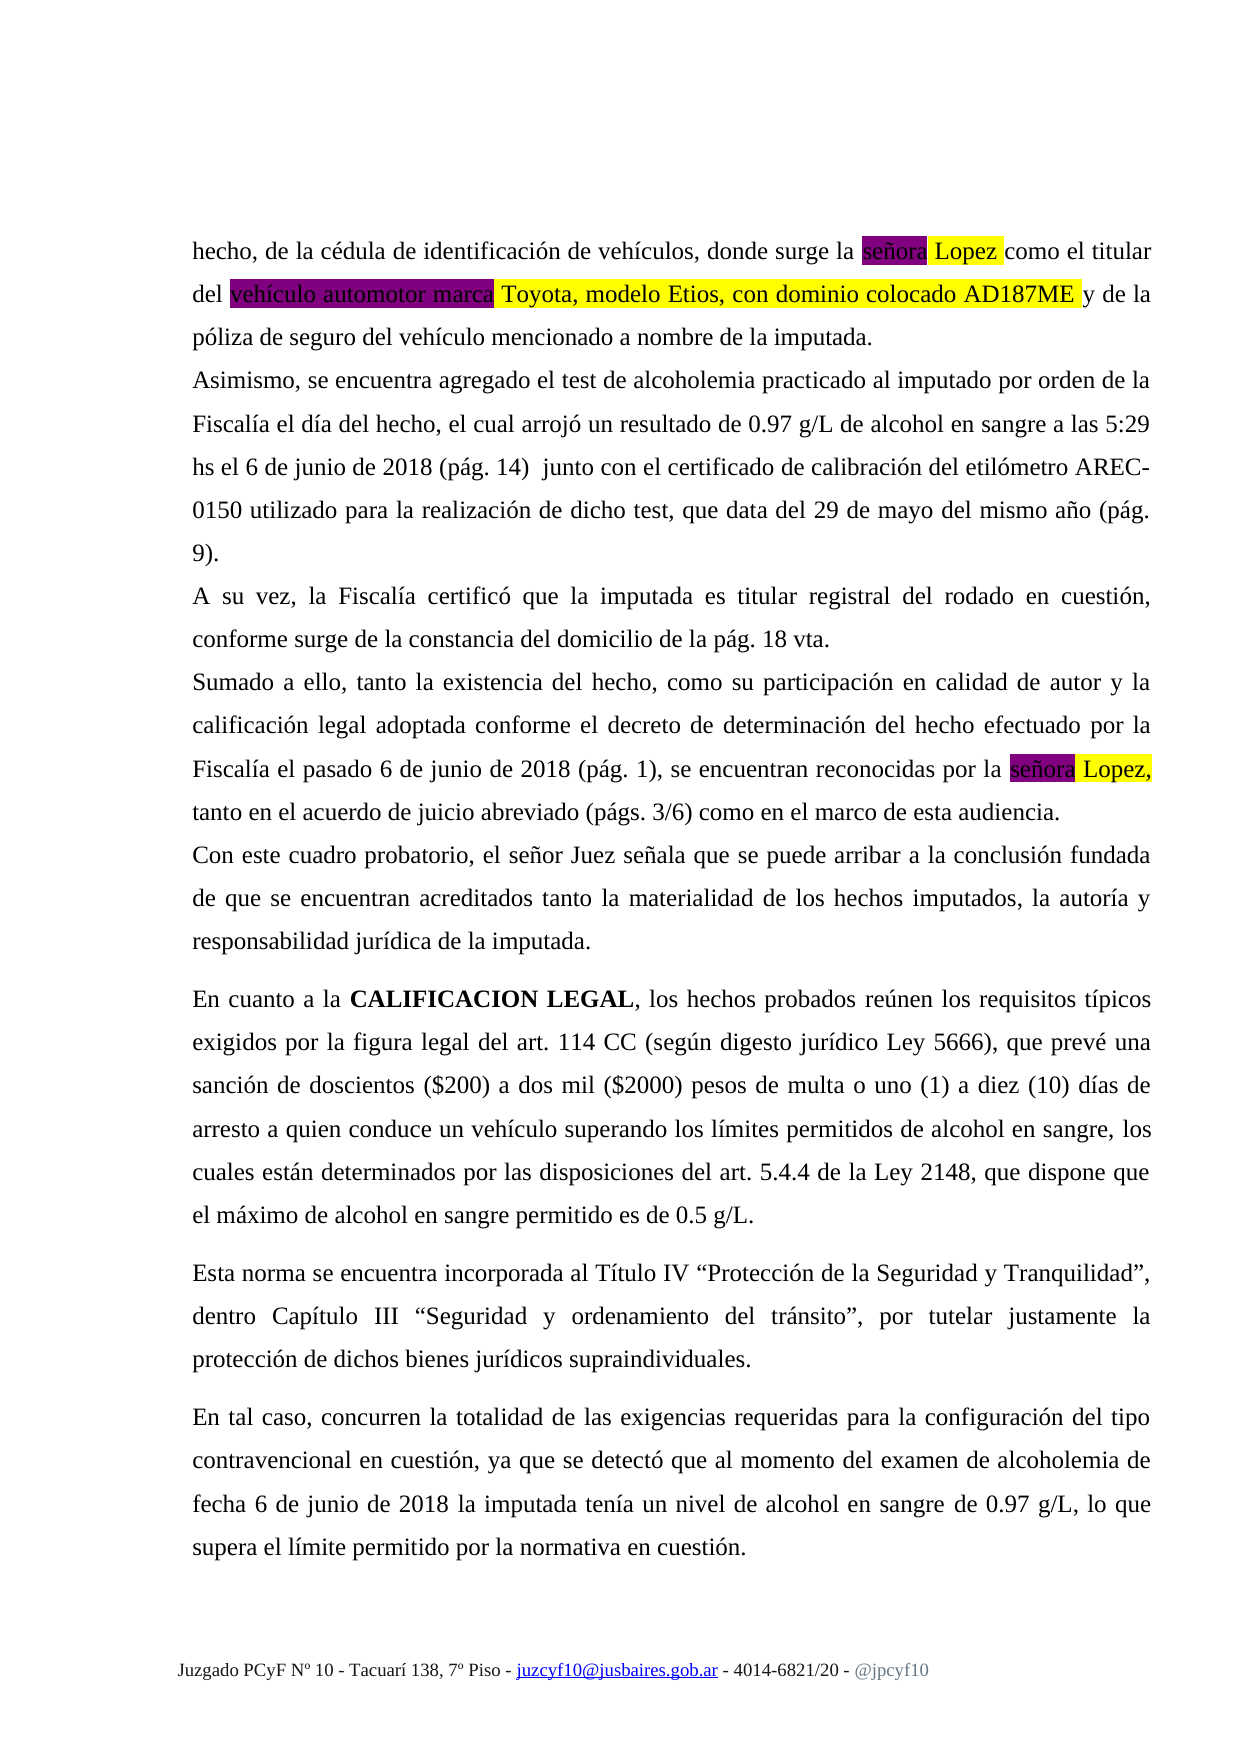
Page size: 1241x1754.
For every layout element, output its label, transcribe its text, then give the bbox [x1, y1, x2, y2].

text En cuanto a la CALIFICACION LEGAL, los hechos probados reúnen los requisitos típicos exigidos por la figura legal del art. 114 CC (según digesto jurídico Ley 5666), que prevé una sanción de doscientos ($200) a dos mil ($2000) pesos de multa o uno (1) a diez (10) días de arresto a quien conduce un vehículo superando los límites permitidos de alcohol en sangre, los cuales están determinados por las disposiciones del art. 5.4.4 de la Ley 2148, que dispone que el máximo de alcohol en sangre permitido es de 0.5 g/L. [192, 984, 1152, 1229]
text A su vez, la Fiscalía certificó que la imputada es titular registral del rodado en cuestión, conforme surge de la constancia del domicilio de la pág. 18 vta. [192, 581, 1152, 653]
text Esta norma se encuentra incorporada al Título IV “Protección de la Seguridad y Tranquilidad”, dentro Capítulo III “Seguridad y ordenamiento del tránsito”, por tutelar justamente la protección de dichos bienes jurídicos supraindividuales. [192, 1258, 1152, 1373]
text Con este cuadro probatorio, el señor Juez señala que se puede arribar a la conclusión fundada de que se encuentran acreditados tanto la materialidad de los hechos imputados, la autoría y responsabilidad jurídica de la imputada. [192, 840, 1152, 955]
text Sumado a ello, tanto la existencia del hecho, como su participación en calidad de autor y la calificación legal adoptada conforme el decreto de determinación del hecho efectuado por la Fiscalía el pasado 6 de junio de 2018 (pág. 1), se encuentran reconocidas por la señora Lopez, tanto en el acuerdo de juicio abreviado (págs. 3/6) como en el marco de esta audiencia. [192, 667, 1152, 826]
text Asimismo, se encuentra agregado el test de alcoholemia practicado al imputado por orden de la Fiscalía el día del hecho, el cual arrojó un resultado de 0.97 g/L de alcohol en sangre a las 5:29 hs el 6 de junio de 2018 (pág. 14) junto con el certificado de calibración del etilómetro AREC-0150 utilizado para la realización de dicho test, que data del 29 de mayo del mismo año (pág. 9). [192, 366, 1152, 567]
text hecho, de la cédula de identificación de vehículos, donde surge la señora Lopez como el titular del vehículo automotor marca Toyota, modelo Etios, con dominio colocado AD187ME y de la póliza de seguro del vehículo mencionado a nombre de la imputada. [192, 236, 1152, 351]
text En tal caso, concurren la totalidad de las exigencias requeridas para la configuración del tipo contravencional en cuestión, ya que se detectó que al momento del examen de alcoholemia de fecha 6 de junio de 2018 la imputada tenía un nivel de alcohol en sangre de 0.97 g/L, lo que supera el límite permitido por la normativa en cuestión. [192, 1402, 1152, 1561]
